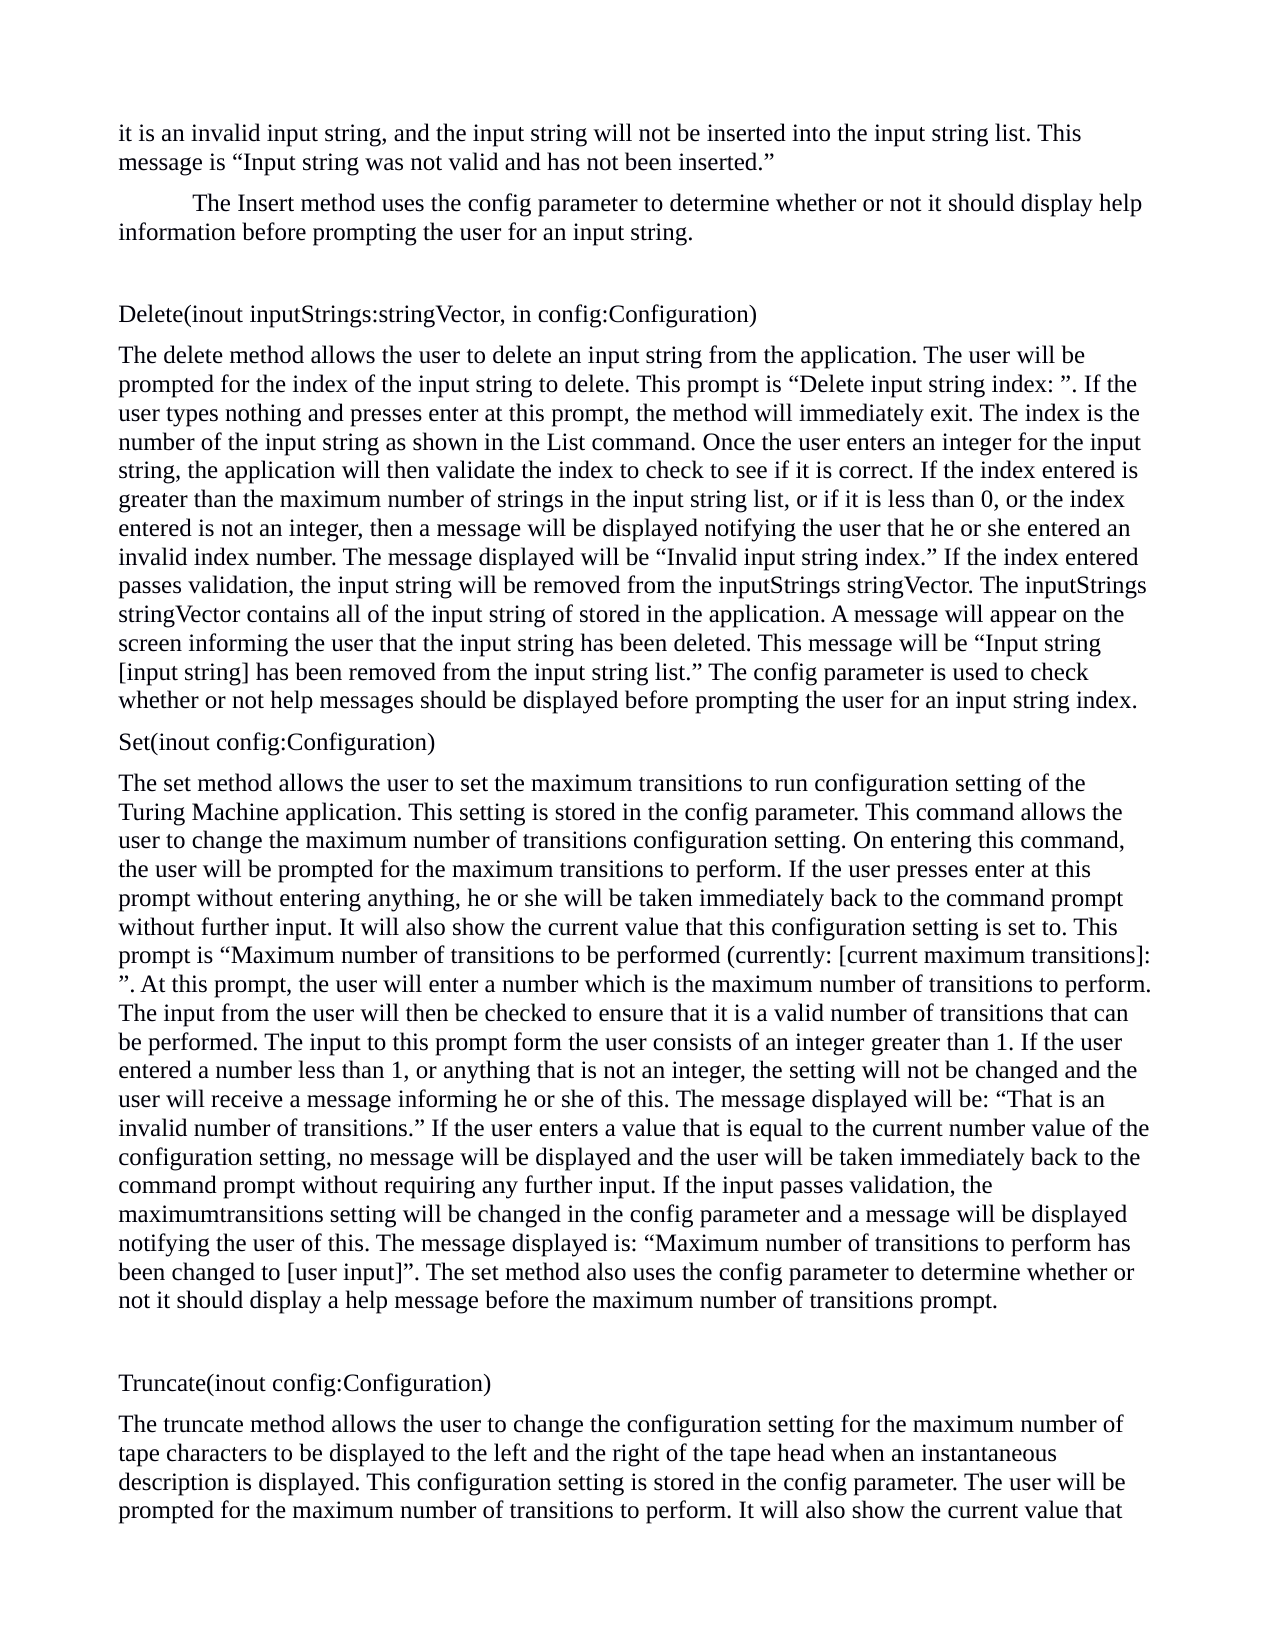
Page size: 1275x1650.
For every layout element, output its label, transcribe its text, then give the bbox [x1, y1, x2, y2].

text Set(inout config:Configuration) [118, 727, 1157, 756]
text The truncate method allows the user to change the configuration setting for the maximum number of tape characters to be displayed to the left and the right of the tape head when an instantaneous description is displayed. This configuration setting is stored in the config parameter. The user will be prompted for the maximum number of transitions to perform. It will also show the current value that [118, 1409, 1157, 1524]
text The Insert method uses the config parameter to determine whether or not it should display help information before prompting the user for an input string. [118, 188, 1157, 246]
text Delete(inout inputStrings:stringVector, in config:Configuration) [118, 299, 1157, 328]
text The delete method allows the user to delete an input string from the application. The user will be prompted for the index of the input string to delete. This prompt is “Delete input string index: ”. If the user types nothing and presses enter at this prompt, the method will immediately exit. The index is the number of the input string as shown in the List command. Once the user enters an integer for the input string, the application will then validate the index to check to see if it is correct. If the index entered is greater than the maximum number of strings in the input string list, or if it is less than 0, or the index entered is not an integer, then a message will be displayed notifying the user that he or she entered an invalid index number. The message displayed will be “Invalid input string index.” If the index entered passes validation, the input string will be removed from the inputStrings stringVector. The inputStrings stringVector contains all of the input string of stored in the application. A message will appear on the screen informing the user that the input string has been deleted. This message will be “Input string [input string] has been removed from the input string list.” The config parameter is used to check whether or not help messages should be displayed before prompting the user for an input string index. [118, 341, 1157, 714]
text The set method allows the user to set the maximum transitions to run configuration setting of the Turing Machine application. This setting is stored in the config parameter. This command allows the user to change the maximum number of transitions configuration setting. On entering this command, the user will be prompted for the maximum transitions to perform. If the user presses enter at this prompt without entering anything, he or she will be taken immediately back to the command prompt without further input. It will also show the current value that this configuration setting is set to. This prompt is “Maximum number of transitions to be performed (currently: [current maximum transitions]: ”. At this prompt, the user will enter a number which is the maximum number of transitions to perform. The input from the user will then be checked to ensure that it is a valid number of transitions that can be performed. The input to this prompt form the user consists of an integer greater than 1. If the user entered a number less than 1, or anything that is not an integer, the setting will not be changed and the user will receive a message informing he or she of this. The message displayed will be: “That is an invalid number of transitions.” If the user enters a value that is equal to the current number value of the configuration setting, no message will be displayed and the user will be taken immediately back to the command prompt without requiring any further input. If the input passes validation, the maximumtransitions setting will be changed in the config parameter and a message will be displayed notifying the user of this. The message displayed is: “Maximum number of transitions to perform has been changed to [user input]”. The set method also uses the config parameter to determine whether or not it should display a help message before the maximum number of transitions prompt. [118, 768, 1157, 1314]
text Truncate(inout config:Configuration) [118, 1368, 1157, 1397]
text it is an invalid input string, and the input string will not be inserted into the input string list. This message is “Input string was not valid and has not been inserted.” [118, 118, 1157, 176]
